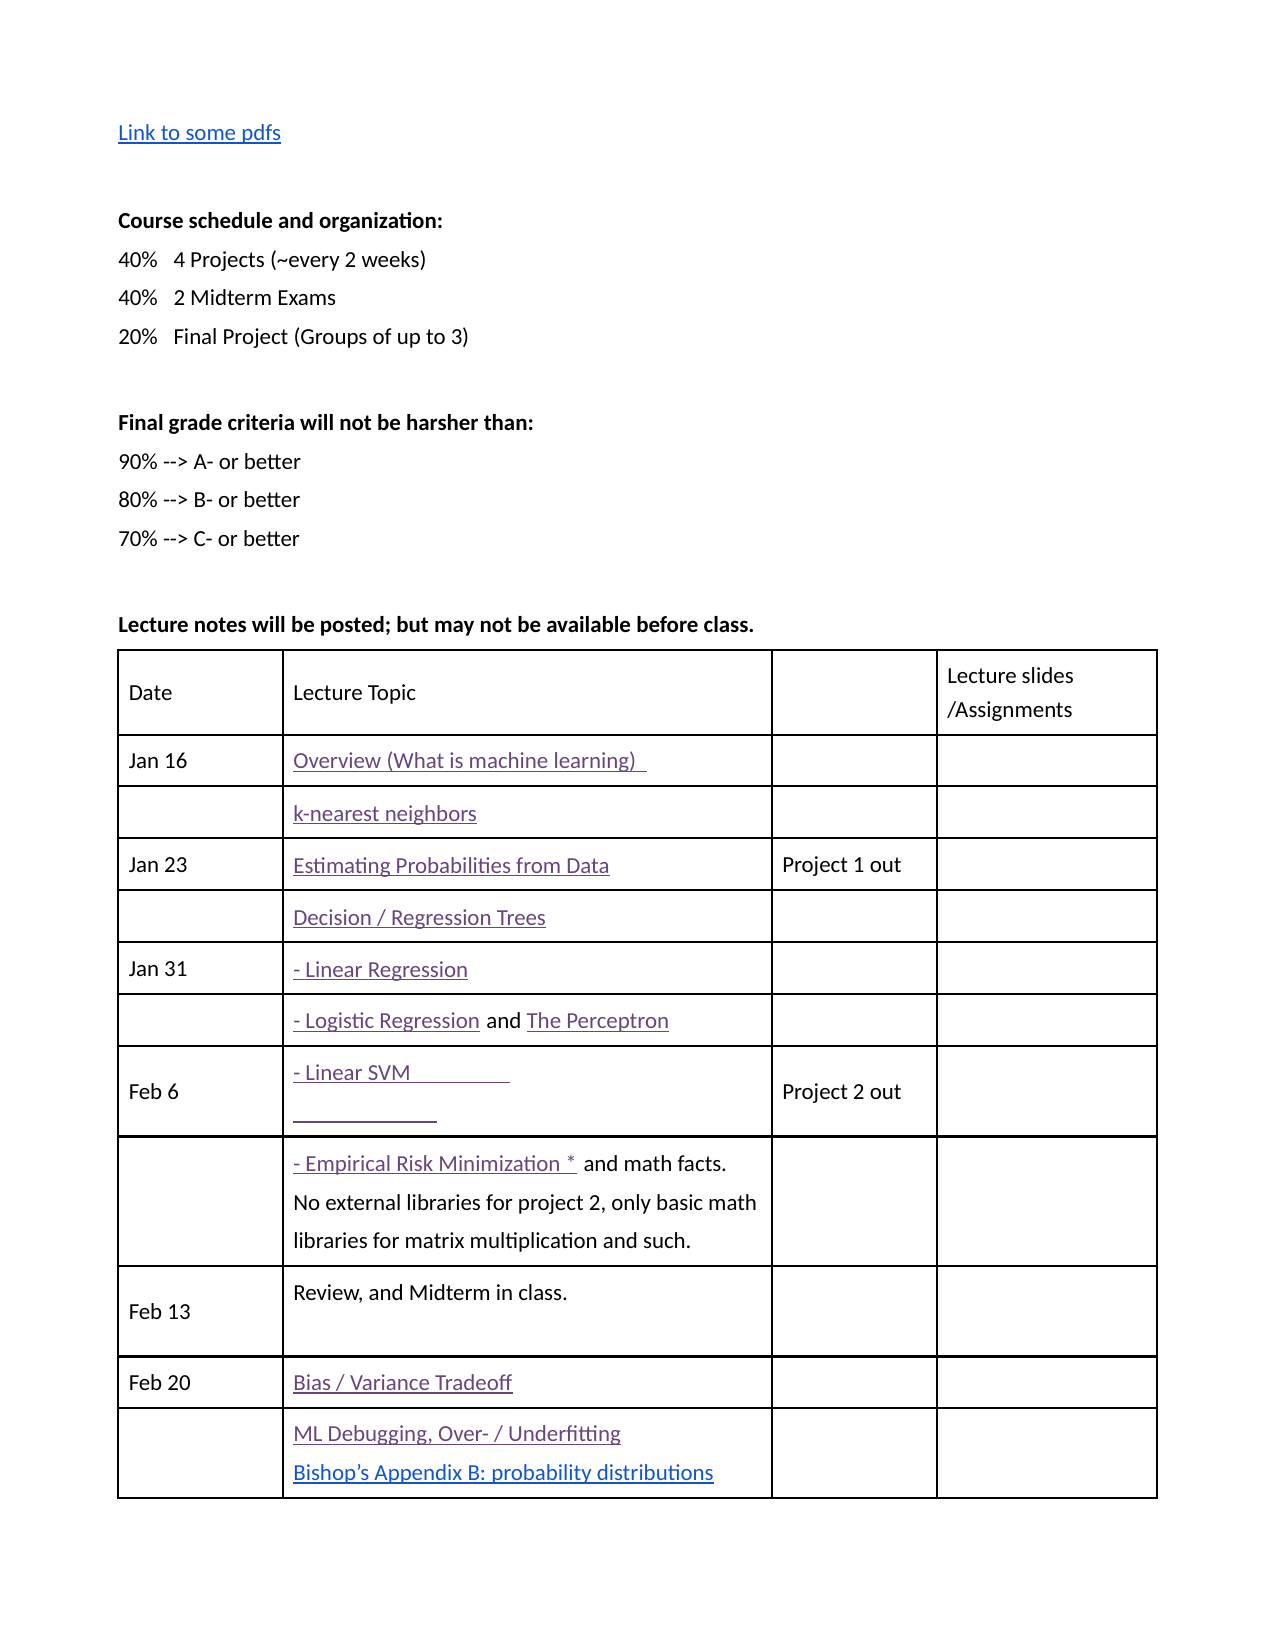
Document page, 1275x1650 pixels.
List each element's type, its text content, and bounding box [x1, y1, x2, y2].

table_cell Overview (What is machine learning) [284, 736, 771, 785]
text 70% --> C- or better [118, 524, 1157, 552]
table_header Lecture Topic [284, 651, 771, 733]
table_cell [119, 891, 282, 941]
text 80% --> B- or better [118, 486, 1157, 513]
text 90% --> A- or better [118, 447, 1157, 475]
table_cell - Empirical Risk Minimization * and math facts. No external libraries for project 2, only basic math libraries for matrix multiplication and such. [284, 1138, 771, 1265]
table_cell [119, 1138, 282, 1265]
table_cell [119, 995, 282, 1045]
text Final grade criteria will not be harsher than: [118, 408, 1157, 436]
table_cell [938, 1358, 1156, 1407]
table_cell Feb 20 [119, 1358, 282, 1407]
table_cell - Linear Regression [284, 943, 771, 993]
table_cell [938, 787, 1156, 837]
table_cell [773, 943, 936, 993]
table_cell [938, 1409, 1156, 1497]
text 20% Final Project (Groups of up to 3) [118, 322, 1157, 350]
table_cell [773, 736, 936, 785]
table_cell [938, 839, 1156, 889]
table_cell Jan 16 [119, 736, 282, 785]
table_cell Review, and Midterm in class. [284, 1267, 771, 1355]
table_cell [119, 1409, 282, 1497]
table_cell Estimating Probabilities from Data [284, 839, 771, 889]
table_cell [938, 736, 1156, 785]
table_cell - Logistic Regression and The Perceptron [284, 995, 771, 1045]
text Link to some pdfs [118, 118, 1157, 146]
table_cell [938, 1267, 1156, 1355]
table_cell [773, 1138, 936, 1265]
table_cell [938, 1138, 1156, 1265]
table_cell Bias / Variance Tradeoff [284, 1358, 771, 1407]
table_cell - Linear SVM [284, 1047, 771, 1135]
table_cell Jan 23 [119, 839, 282, 889]
table_cell [773, 995, 936, 1045]
table_cell [773, 1358, 936, 1407]
table_cell Feb 13 [119, 1267, 282, 1355]
table_cell [773, 1409, 936, 1497]
table_header Date [119, 651, 282, 733]
text 40% 2 Midterm Exams [118, 283, 1157, 311]
text 40% 4 Projects (~every 2 weeks) [118, 245, 1157, 273]
text Course schedule and organization: [118, 206, 1157, 234]
table_cell Jan 31 [119, 943, 282, 993]
table_cell [938, 995, 1156, 1045]
table_cell Decision / Regression Trees [284, 891, 771, 941]
table_cell [938, 943, 1156, 993]
table_cell [773, 891, 936, 941]
table_cell [938, 891, 1156, 941]
text Lecture notes will be posted; but may not be available before class. [118, 610, 1157, 638]
table_header Lecture slides /Assignments [938, 651, 1156, 733]
table_header [773, 651, 936, 733]
table_cell ML Debugging, Over- / Underfitting Bishop’s Appendix B: probability distributions [284, 1409, 771, 1497]
table_cell Project 2 out [773, 1047, 936, 1135]
table_cell [119, 787, 282, 837]
table_cell Project 1 out [773, 839, 936, 889]
table_cell k-nearest neighbors [284, 787, 771, 837]
table_cell Feb 6 [119, 1047, 282, 1135]
table_cell [773, 1267, 936, 1355]
table_cell [938, 1047, 1156, 1135]
table_cell [773, 787, 936, 837]
